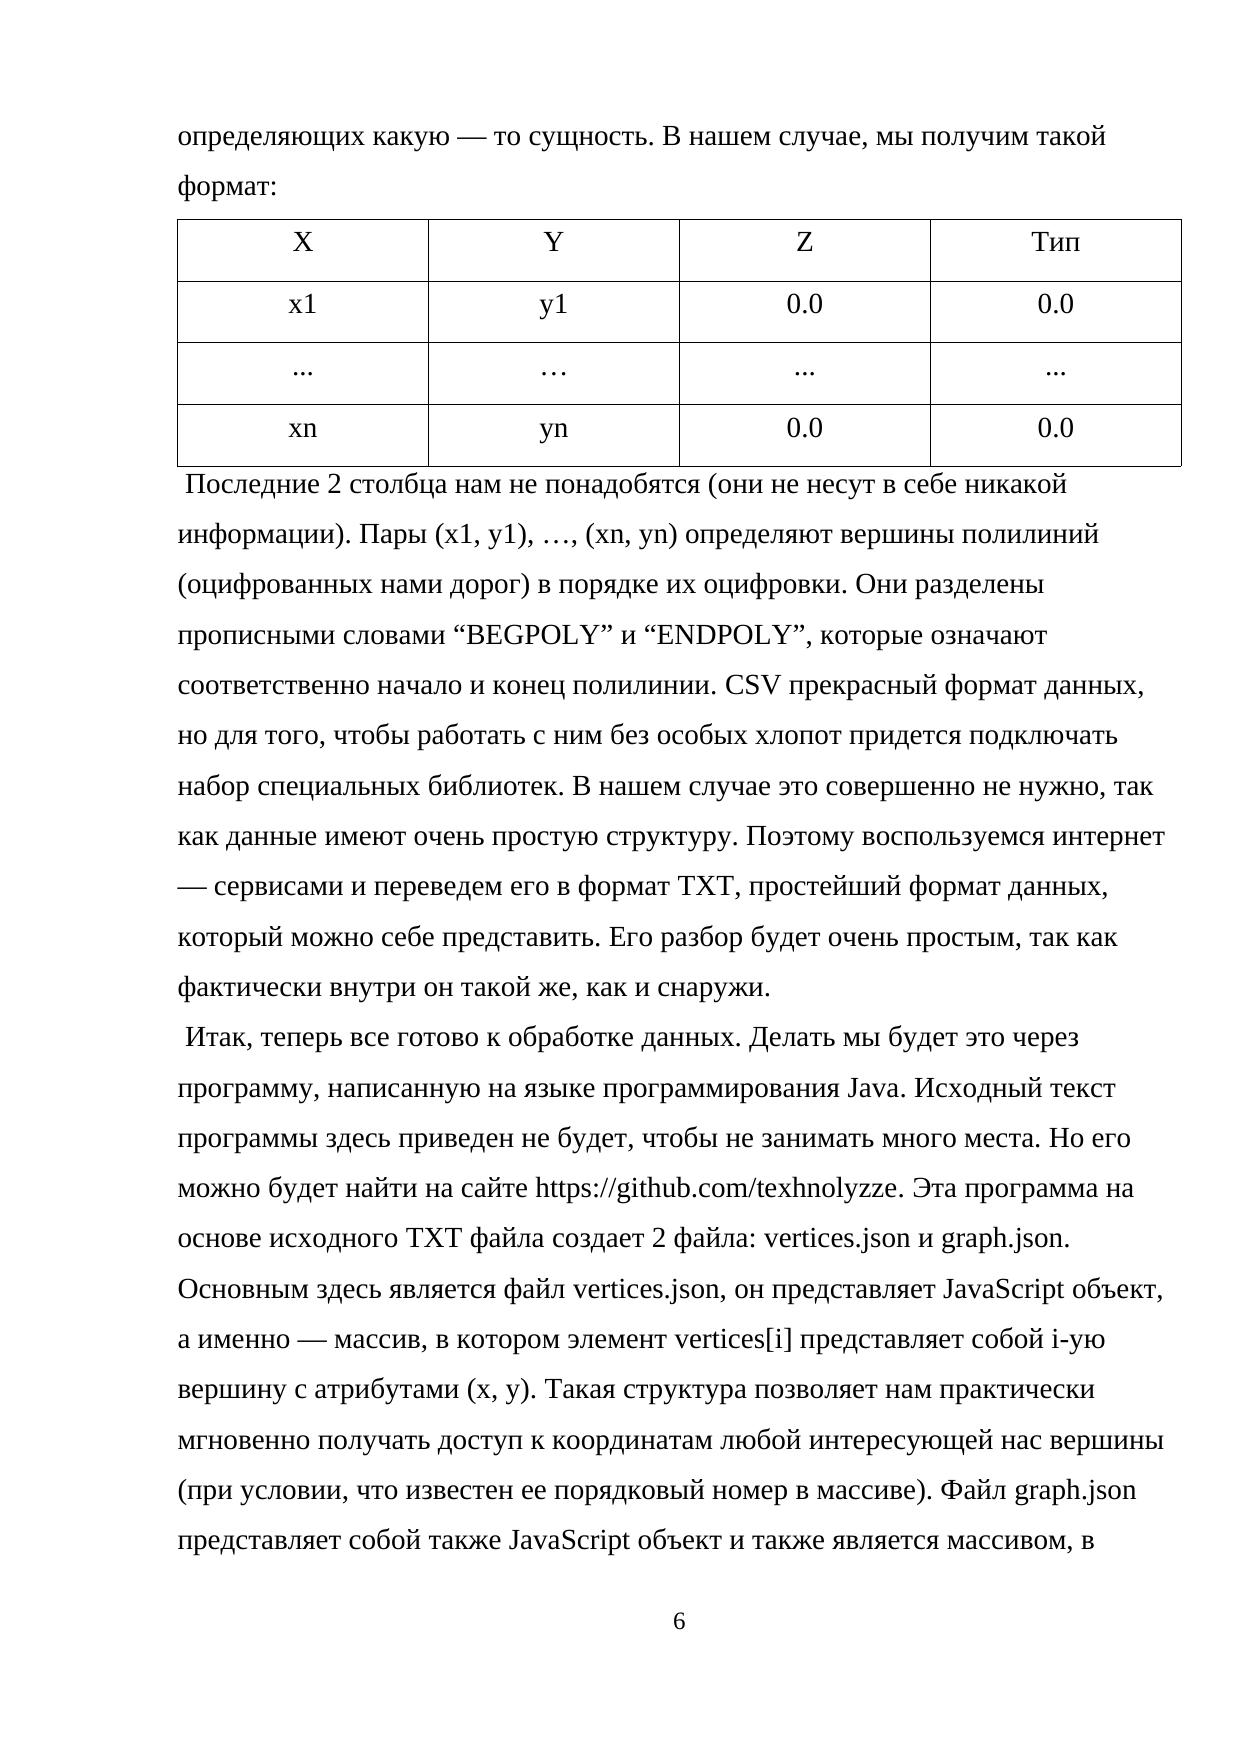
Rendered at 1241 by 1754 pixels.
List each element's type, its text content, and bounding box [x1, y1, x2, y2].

table_header Z [680, 220, 930, 281]
table_header X [178, 220, 428, 281]
table_cell 0.0 [680, 282, 930, 342]
table_cell yn [429, 405, 679, 466]
table_cell x1 [178, 282, 428, 342]
table_cell 0.0 [931, 282, 1181, 342]
text Итак, теперь все готово к обработке данных. Делать мы будет это через программу, написанную на языке программирования Java. Исходный текст программы здесь приведен не будет, чтобы не занимать много места. Но его можно будет найти на сайте https://github.com/texhnolyzze. Эта программа на основе исходного TXT файла создает 2 файла: vertices.json и graph.json. Основным здесь является файл vertices.json, он представляет JavaScript объект, а именно — массив, в котором элемент vertices[i] представляет собой i-ую вершину с атрибутами (x, y). Такая структура позволяет нам практически мгновенно получать доступ к координатам любой интересующей нас вершины (при условии, что известен ее порядковый номер в массиве). Файл graph.json представляет собой также JavaScript объект и также является массивом, в [177, 1019, 1181, 1556]
table_cell … [429, 343, 679, 404]
table_cell ... [680, 343, 930, 404]
table_header Y [429, 220, 679, 281]
table_cell y1 [429, 282, 679, 342]
text Последние 2 столбца нам не понадобятся (они не несут в себе никакой информации). Пары (x1, y1), …, (xn, yn) определяют вершины полилиний (оцифрованных нами дорог) в порядке их оцифровки. Они разделены прописными словами “BEGPOLY” и “ENDPOLY”, которые означают соответственно начало и конец полилинии. CSV прекрасный формат данных, но для того, чтобы работать с ним без особых хлопот придется подключать набор специальных библиотек. В нашем случае это совершенно не нужно, так как данные имеют очень простую структуру. Поэтому воспользуемся интернет — сервисами и переведем его в формат TXT, простейший формат данных, который можно себе представить. Его разбор будет очень простым, так как фактически внутри он такой же, как и снаружи. [177, 467, 1181, 1003]
text определяющих какую — то сущность. В нашем случае, мы получим такой формат: [177, 118, 1181, 202]
table_header Тип [931, 220, 1181, 281]
table_cell ... [178, 343, 428, 404]
table_cell xn [178, 405, 428, 466]
table_cell 0.0 [680, 405, 930, 466]
table_cell 0.0 [931, 405, 1181, 466]
table_cell ... [931, 343, 1181, 404]
